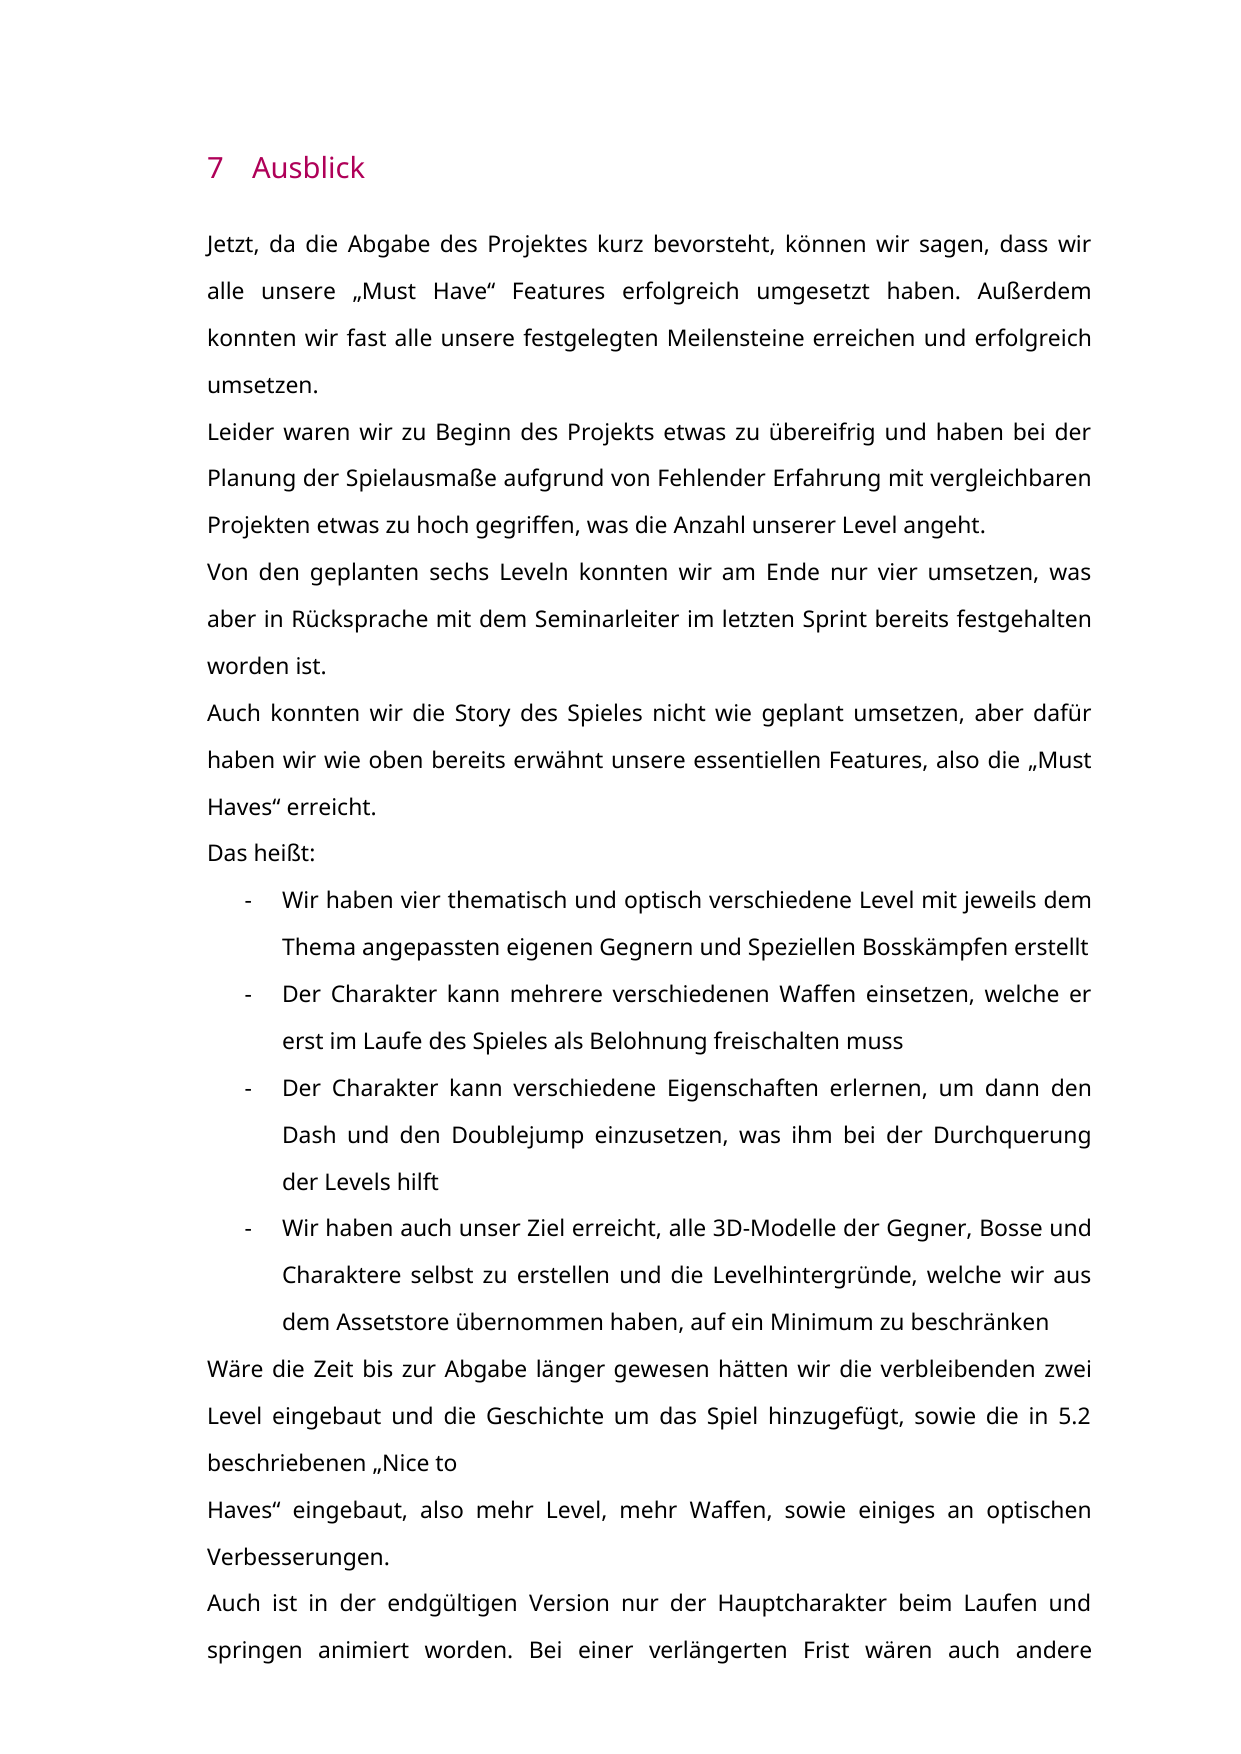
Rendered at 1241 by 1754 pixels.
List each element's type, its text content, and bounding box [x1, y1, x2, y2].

text Jetzt, da die Abgabe des Projektes kurz bevorsteht, können wir sagen, dass wir alle unsere „Must Have“ Features erfolgreich umgesetzt haben. Außerdem konnten wir fast alle unsere festgelegten Meilensteine erreichen und erfolgreich umsetzen. [207, 228, 1092, 400]
text Das heißt: [207, 837, 1092, 869]
text Leider waren wir zu Beginn des Projekts etwas zu übereifrig und haben bei der Planung der Spielausmaße aufgrund von Fehlender Erfahrung mit vergleichbaren Projekten etwas zu hoch gegriffen, was die Anzahl unserer Level angeht. [207, 416, 1092, 541]
list Wir haben vier thematisch und optisch verschiedene Level mit jeweils dem Thema angepassten eigenen Gegnern und Speziellen Bosskämpfen erstellt [244, 884, 1092, 962]
list Der Charakter kann verschiedene Eigenschaften erlernen, um dann den Dash und den Doublejump einzusetzen, was ihm bei der Durchquerung der Levels hilft [244, 1072, 1092, 1197]
text Wäre die Zeit bis zur Abgabe länger gewesen hätten wir die verbleibenden zwei Level eingebaut und die Geschichte um das Spiel hinzugefügt, sowie die in 5.2 beschriebenen „Nice to [207, 1353, 1092, 1478]
text Auch konnten wir die Story des Spieles nicht wie geplant umsetzen, aber dafür haben wir wie oben bereits erwähnt unsere essentiellen Features, also die „Must Haves“ erreicht. [207, 697, 1092, 822]
list Der Charakter kann mehrere verschiedenen Waffen einsetzen, welche er erst im Laufe des Spieles als Belohnung freischalten muss [244, 978, 1092, 1056]
list Wir haben auch unser Ziel erreicht, alle 3D-Modelle der Gegner, Bosse und Charaktere selbst zu erstellen und die Levelhintergründe, welche wir aus dem Assetstore übernommen haben, auf ein Minimum zu beschränken [244, 1212, 1092, 1337]
text Haves“ eingebaut, also mehr Level, mehr Waffen, sowie einiges an optischen Verbesserungen. [207, 1494, 1092, 1572]
text Auch ist in der endgültigen Version nur der Hauptcharakter beim Laufen und springen animiert worden. Bei einer verlängerten Frist wären auch andere [207, 1587, 1092, 1666]
text Von den geplanten sechs Leveln konnten wir am Ende nur vier umsetzen, was aber in Rücksprache mit dem Seminarleiter im letzten Sprint bereits festgehalten worden ist. [207, 556, 1092, 681]
subtitle Ausblick [207, 148, 1092, 187]
